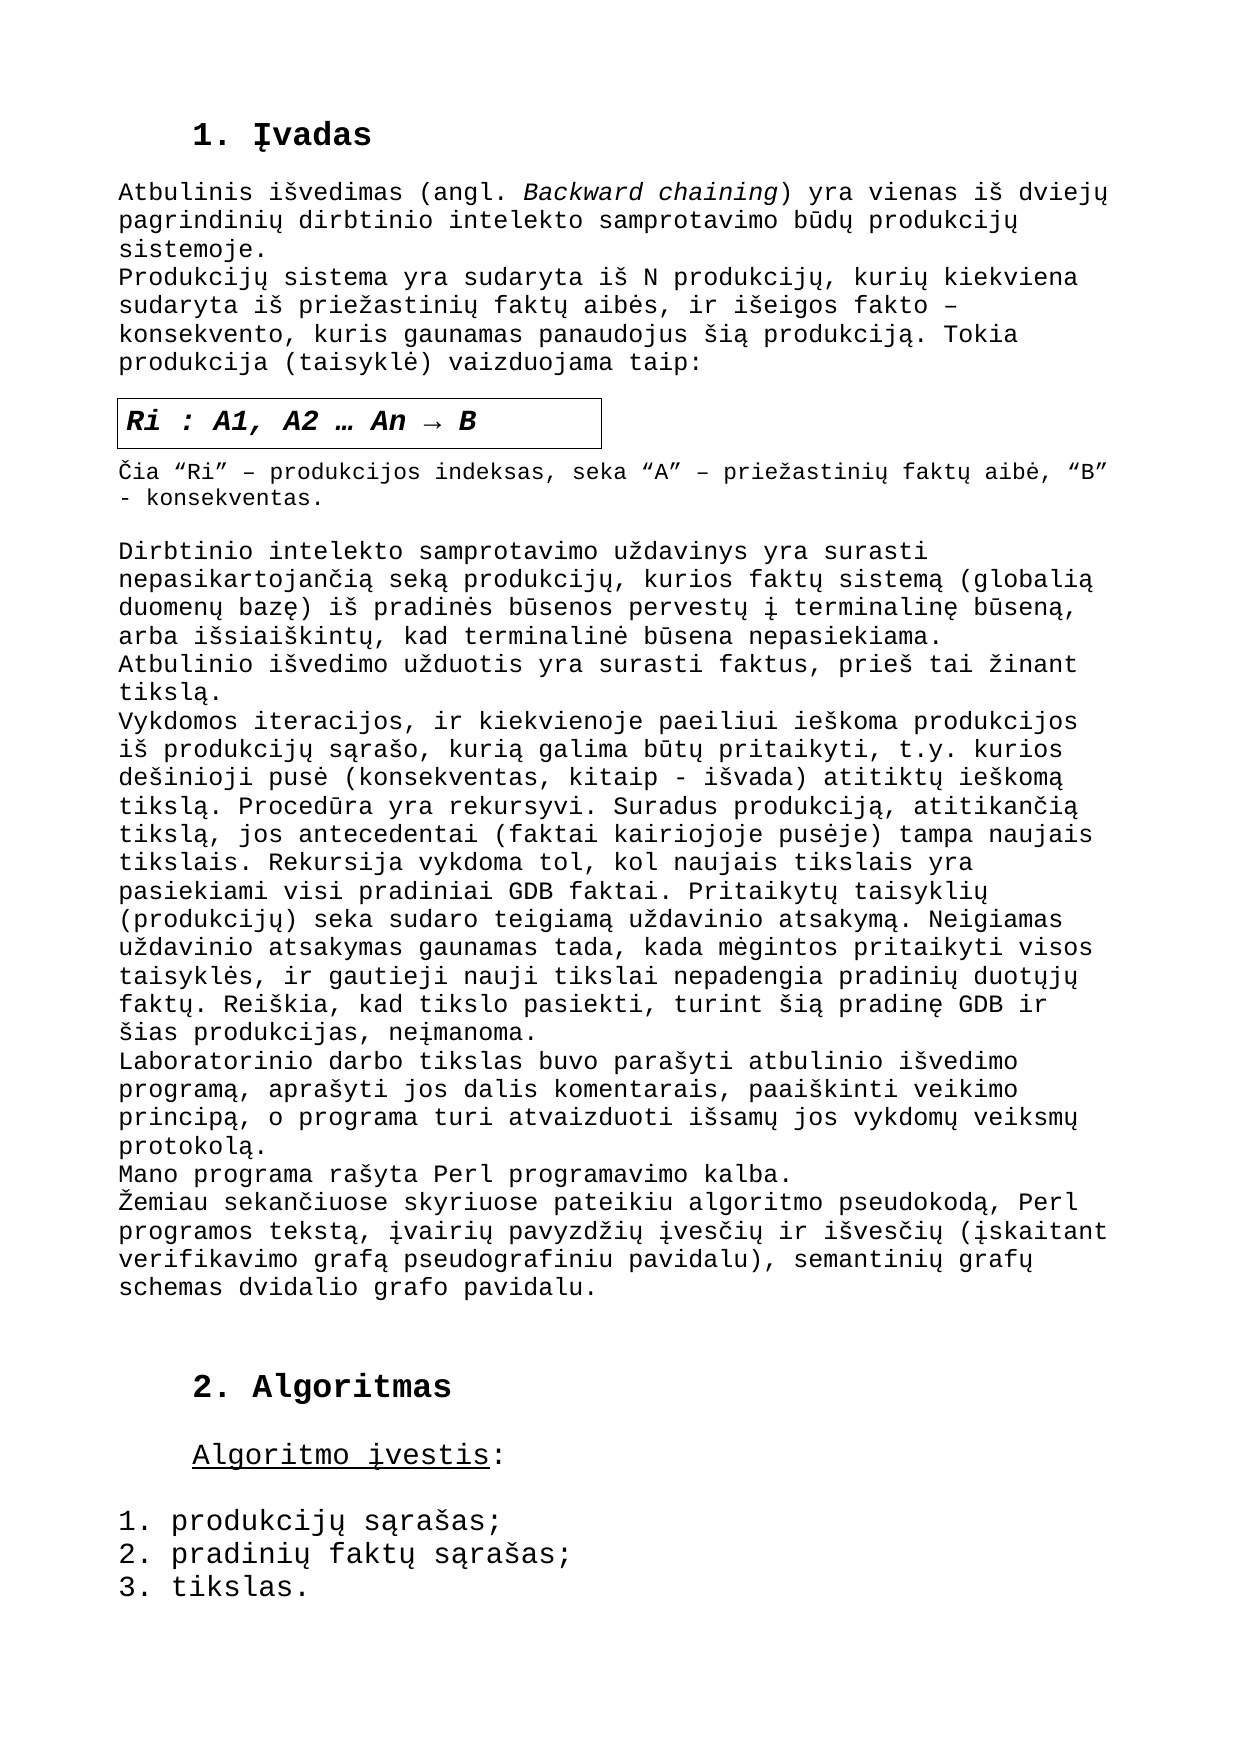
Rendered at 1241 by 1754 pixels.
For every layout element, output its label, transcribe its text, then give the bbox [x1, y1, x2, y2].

text Mano programa rašyta Perl programavimo kalba. [118, 1162, 1122, 1190]
text Laboratorinio darbo tikslas buvo parašyti atbulinio išvedimo programą, aprašyti jos dalis komentarais, paaiškinti veikimo principą, o programa turi atvaizduoti išsamų jos vykdomų veiksmų protokolą. [118, 1048, 1122, 1162]
text Žemiau sekančiuose skyriuose pateikiu algoritmo pseudokodą, Perl programos tekstą, įvairių pavyzdžių įvesčių ir išvesčių (įskaitant verifikavimo grafą pseudografiniu pavidalu), semantinių grafų schemas dvidalio grafo pavidalu. [118, 1190, 1122, 1303]
text Dirbtinio intelekto samprotavimo uždavinys yra surasti nepasikartojančią seką produkcijų, kurios faktų sistemą (globalią duomenų bazę) iš pradinės būsenos pervestų į terminalinę būseną, arba išsiaiškintų, kad terminalinė būsena nepasiekiama. [118, 538, 1122, 652]
text Čia “Ri” – produkcijos indeksas, seka “A” – priežastinių faktų aibė, “B” - konsekventas. [118, 378, 1122, 512]
text 2. Algoritmas [192, 1369, 1122, 1407]
text Produkcijų sistema yra sudaryta iš N produkcijų, kurių kiekviena sudaryta iš priežastinių faktų aibės, ir išeigos fakto – konsekvento, kuris gaunamas panaudojus šią produkciją. Tokia produkcija (taisyklė) vaizduojama taip: [118, 264, 1122, 378]
text 1. produkcijų sąrašas; [118, 1506, 1122, 1539]
text Vykdomos iteracijos, ir kiekvienoje paeiliui ieškoma produkcijos iš produkcijų sąrašo, kurią galima būtų pritaikyti, t.y. kurios dešinioji pusė (konsekventas, kitaip - išvada) atitiktų ieškomą tikslą. Procedūra yra rekursyvi. Suradus produkciją, atitikančią tikslą, jos antecedentai (faktai kairiojoje pusėje) tampa naujais tikslais. Rekursija vykdoma tol, kol naujais tikslais yra pasiekiami visi pradiniai GDB faktai. Pritaikytų taisyklių (produkcijų) seka sudaro teigiamą uždavinio atsakymą. Neigiamas uždavinio atsakymas gaunamas tada, kada mėgintos pritaikyti visos taisyklės, ir gautieji nauji tikslai nepadengia pradinių duotųjų faktų. Reiškia, kad tikslo pasiekti, turint šią pradinę GDB ir šias produkcijas, neįmanoma. [118, 708, 1122, 1048]
text 1. Įvadas [192, 118, 1122, 156]
text Atbulinio išvedimo užduotis yra surasti faktus, prieš tai žinant tikslą. [118, 652, 1122, 708]
text 2. pradinių faktų sąrašas; [118, 1539, 1122, 1572]
text Atbulinis išvedimas (angl. Backward chaining) yra vienas iš dviejų pagrindinių dirbtinio intelekto samprotavimo būdų produkcijų sistemoje. [118, 179, 1122, 264]
text 3. tikslas. [118, 1572, 1122, 1605]
text Algoritmo įvestis: [192, 1440, 1122, 1473]
text Ri : A1, A2 … An → B [126, 407, 592, 439]
